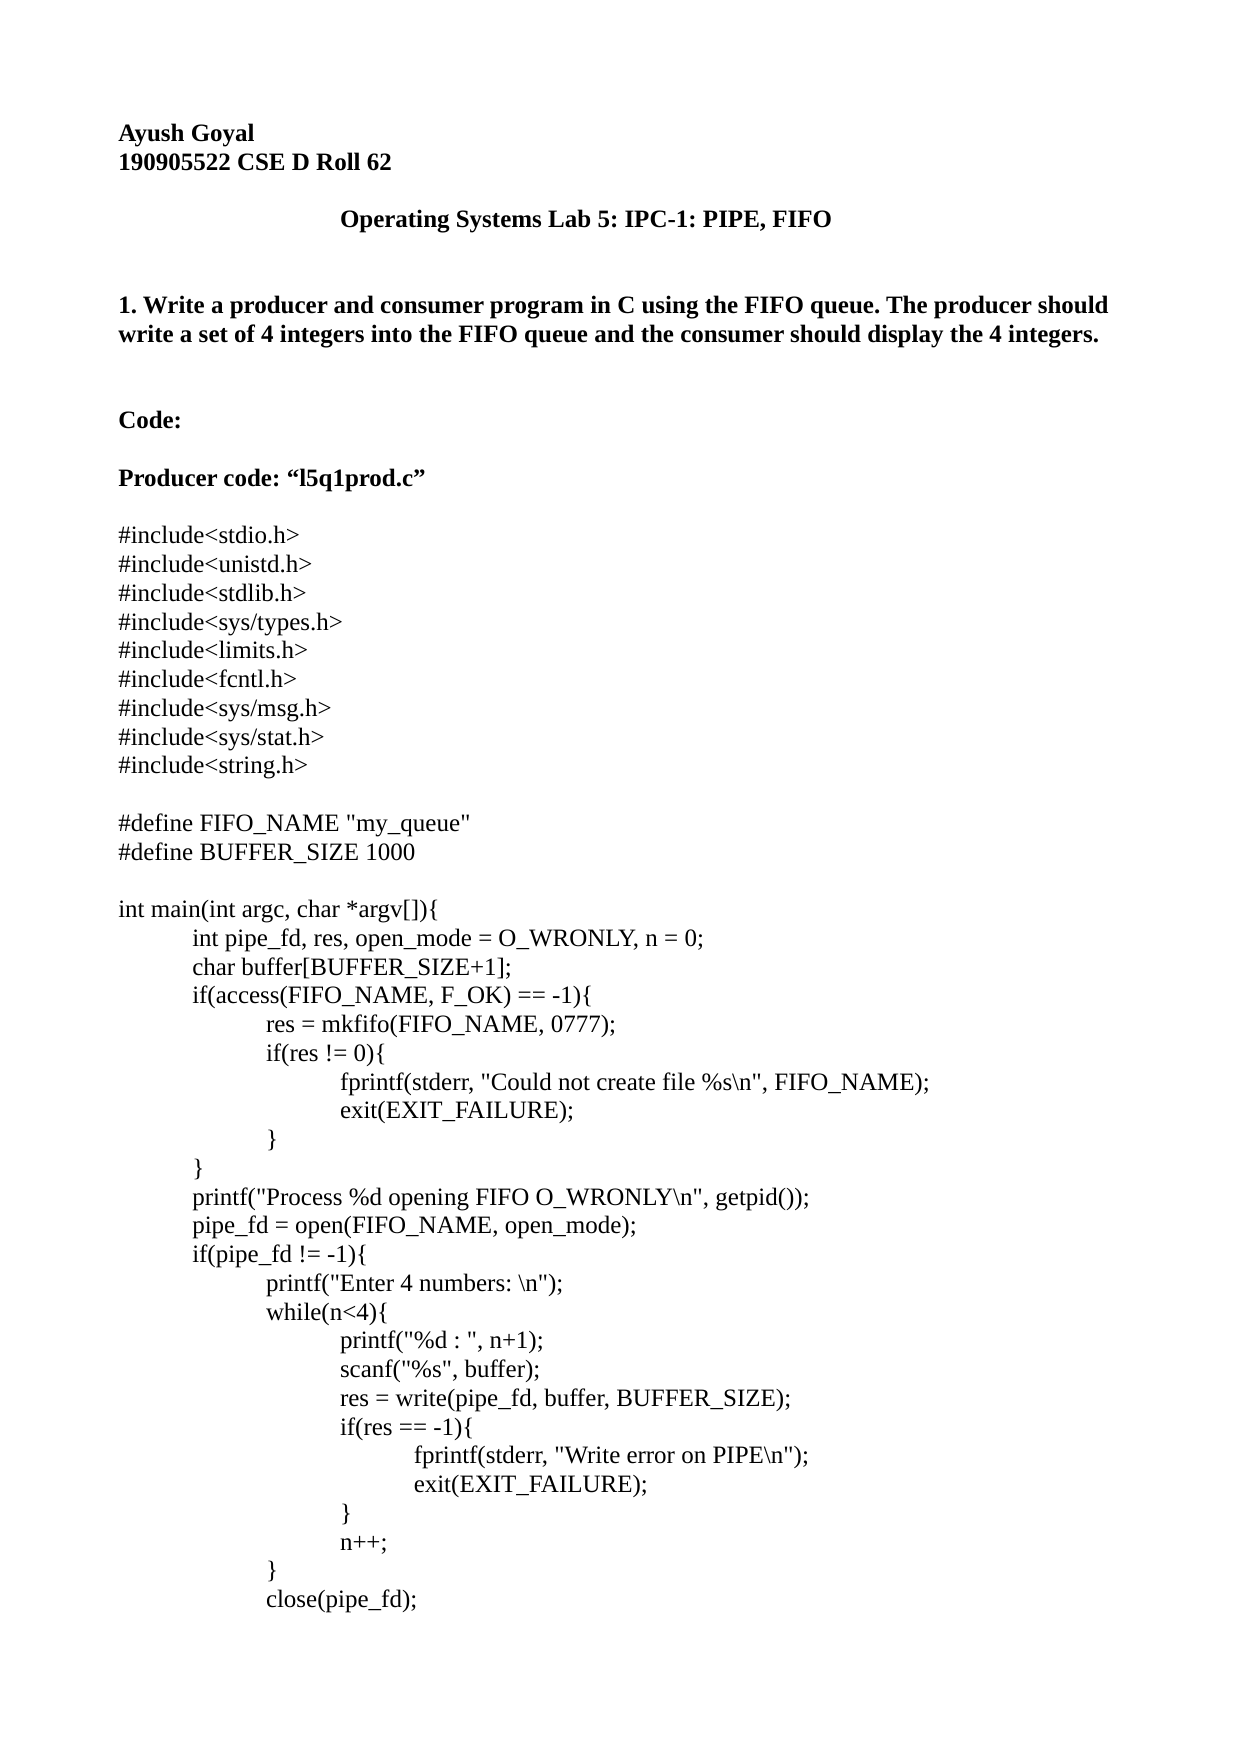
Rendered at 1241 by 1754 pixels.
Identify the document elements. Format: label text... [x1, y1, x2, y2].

text 1. Write a producer and consumer program in C using the FIFO queue. The producer should write a set of 4 integers into the FIFO queue and the consumer should display the 4 integers. [118, 291, 1122, 348]
text printf("%d : ", n+1); [118, 1326, 1122, 1354]
text #include<fcntl.h> [118, 664, 1122, 693]
text #include<sys/types.h> [118, 607, 1122, 636]
text 190905522 CSE D Roll 62 [118, 147, 1122, 176]
text exit(EXIT_FAILURE); [118, 1469, 1122, 1498]
text printf("Process %d opening FIFO O_WRONLY\n", getpid()); [118, 1182, 1122, 1211]
text if(access(FIFO_NAME, F_OK) == -1){ [118, 981, 1122, 1009]
text } [118, 1124, 1122, 1153]
text int main(int argc, char *argv[]){ [118, 894, 1122, 923]
text if(res == -1){ [118, 1412, 1122, 1441]
text res = write(pipe_fd, buffer, BUFFER_SIZE); [118, 1383, 1122, 1412]
text #include<stdlib.h> [118, 578, 1122, 607]
text #include<limits.h> [118, 636, 1122, 664]
text #define FIFO_NAME "my_queue" [118, 808, 1122, 837]
text } [118, 1556, 1122, 1584]
text #include<string.h> [118, 751, 1122, 779]
text pipe_fd = open(FIFO_NAME, open_mode); [118, 1211, 1122, 1239]
text #define BUFFER_SIZE 1000 [118, 837, 1122, 866]
text #include<sys/stat.h> [118, 722, 1122, 751]
text fprintf(stderr, "Could not create file %s\n", FIFO_NAME); [118, 1067, 1122, 1096]
text while(n<4){ [118, 1297, 1122, 1326]
text if(pipe_fd != -1){ [118, 1239, 1122, 1268]
text if(res != 0){ [118, 1038, 1122, 1067]
text } [118, 1498, 1122, 1527]
text res = mkfifo(FIFO_NAME, 0777); [118, 1009, 1122, 1038]
text #include<stdio.h> [118, 521, 1122, 549]
text printf("Enter 4 numbers: \n"); [118, 1268, 1122, 1297]
text } [118, 1153, 1122, 1182]
text int pipe_fd, res, open_mode = O_WRONLY, n = 0; [118, 923, 1122, 952]
text Ayush Goyal [118, 118, 1122, 147]
text char buffer[BUFFER_SIZE+1]; [118, 952, 1122, 981]
text #include<unistd.h> [118, 549, 1122, 578]
text Operating Systems Lab 5: IPC-1: PIPE, FIFO [118, 204, 1122, 233]
text close(pipe_fd); [118, 1584, 1122, 1613]
text exit(EXIT_FAILURE); [118, 1096, 1122, 1124]
text fprintf(stderr, "Write error on PIPE\n"); [118, 1441, 1122, 1469]
text Code: [118, 406, 1122, 434]
text scanf("%s", buffer); [118, 1354, 1122, 1383]
text n++; [118, 1527, 1122, 1556]
text #include<sys/msg.h> [118, 693, 1122, 722]
text Producer code: “l5q1prod.c” [118, 463, 1122, 492]
